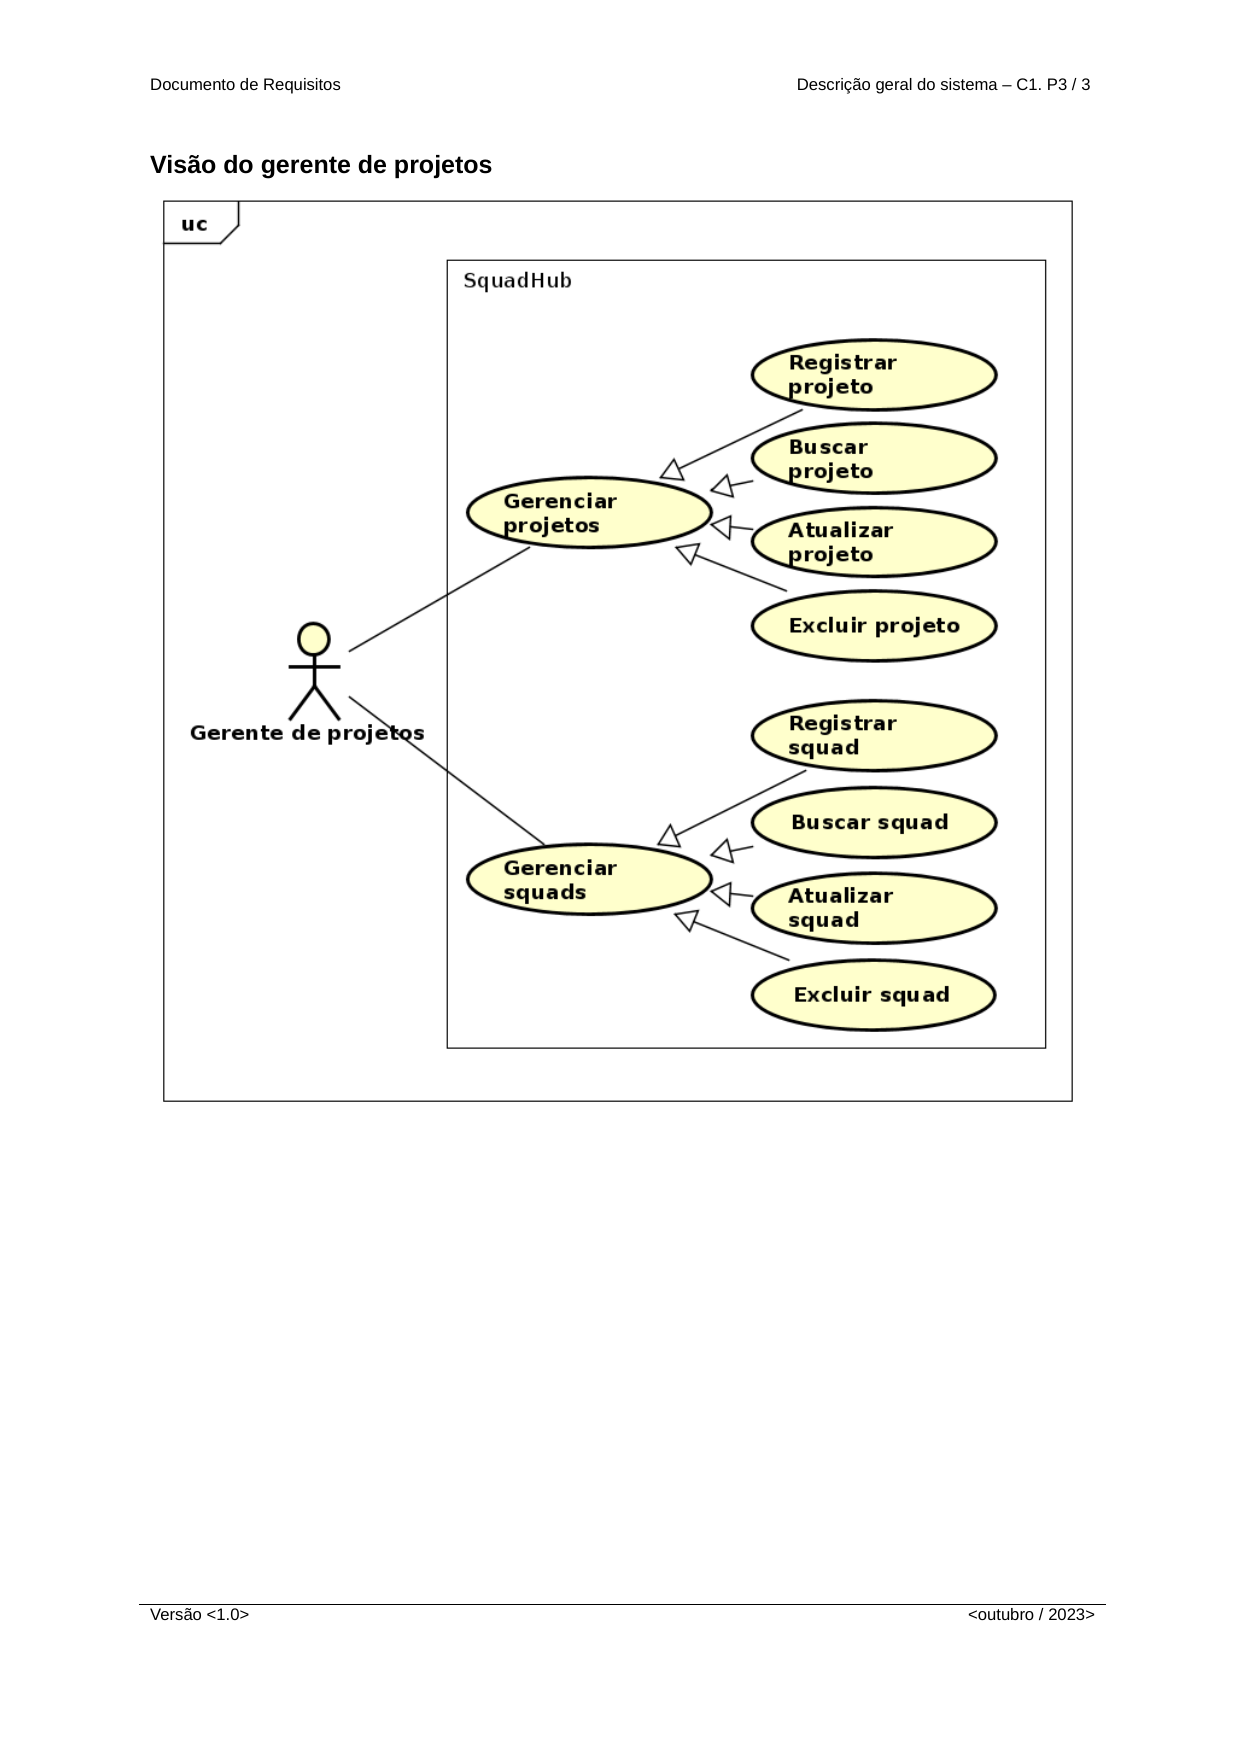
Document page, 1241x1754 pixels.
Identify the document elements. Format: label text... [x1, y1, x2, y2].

subtitle Visão do gerente de projetos [150, 150, 1090, 179]
